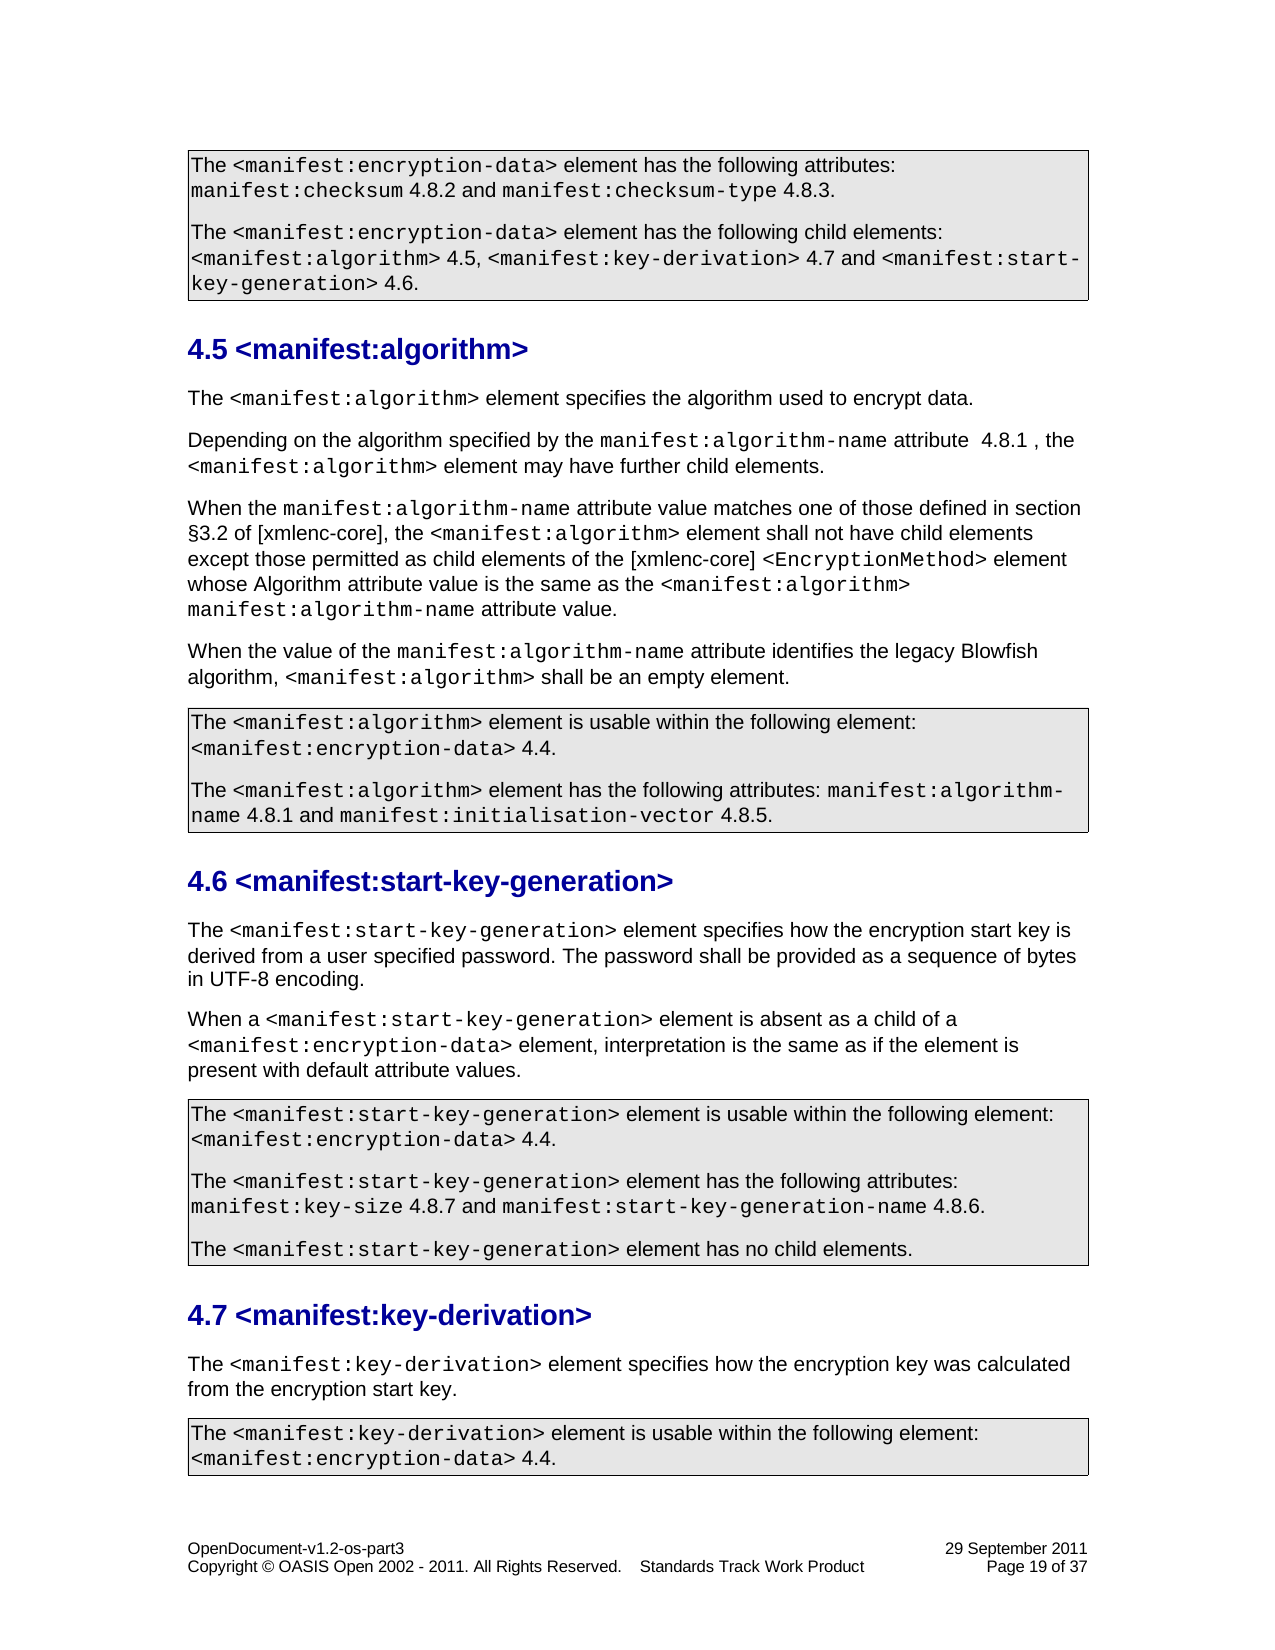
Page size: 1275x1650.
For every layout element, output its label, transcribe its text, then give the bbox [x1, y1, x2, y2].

subtitle <manifest:key-derivation> [187, 1299, 1088, 1331]
text Depending on the algorithm specified by the manifest:algorithm-name attribute 4.8.1 , the <manifest:algorithm> element may have further child elements. [187, 429, 1088, 479]
text The <manifest:algorithm> element specifies the algorithm used to encrypt data. [187, 387, 1088, 412]
list The <manifest:encryption-data> element has the following child elements: <manifest:algorithm> 4.5, <manifest:key-derivation> 4.7 and <manifest:start-key-generation> 4.6. [189, 217, 1088, 300]
text When the manifest:algorithm-name attribute value matches one of those defined in section §3.2 of [xmlenc-core], the <manifest:algorithm> element shall not have child elements except those permitted as child elements of the [xmlenc-core] <EncryptionMethod> element whose Algorithm attribute value is the same as the <manifest:algorithm> manifest:algorithm-name attribute value. [187, 496, 1088, 623]
list The <manifest:algorithm> element is usable within the following element: <manifest:encryption-data> 4.4. [189, 709, 1088, 761]
text When a <manifest:start-key-generation> element is absent as a child of a <manifest:encryption-data> element, interpretation is the same as if the element is present with default attribute values. [187, 1008, 1088, 1082]
list The <manifest:encryption-data> element has the following attributes: manifest:checksum 4.8.2 and manifest:checksum-type 4.8.3. [189, 151, 1088, 204]
text The <manifest:key-derivation> element specifies how the encryption key was calculated from the encryption start key. [187, 1352, 1088, 1401]
list The <manifest:start-key-generation> element has the following attributes: manifest:key-size 4.8.7 and manifest:start-key-generation-name 4.8.6. [189, 1166, 1088, 1220]
subtitle <manifest:algorithm> [187, 333, 1088, 366]
list The <manifest:start-key-generation> element has no child elements. [189, 1234, 1088, 1265]
subtitle <manifest:start-key-generation> [187, 865, 1088, 898]
text When the value of the manifest:algorithm-name attribute identifies the legacy Blowfish algorithm, <manifest:algorithm> shall be an empty element. [187, 640, 1088, 691]
text The <manifest:start-key-generation> element specifies how the encryption start key is derived from a user specified password. The password shall be provided as a sequence of bytes in UTF-8 encoding. [187, 919, 1088, 991]
list The <manifest:key-derivation> element is usable within the following element: <manifest:encryption-data> 4.4. [189, 1419, 1088, 1475]
list The <manifest:algorithm> element has the following attributes: manifest:algorithm-name 4.8.1 and manifest:initialisation-vector 4.8.5. [189, 775, 1088, 832]
list The <manifest:start-key-generation> element is usable within the following element: <manifest:encryption-data> 4.4. [189, 1100, 1088, 1153]
